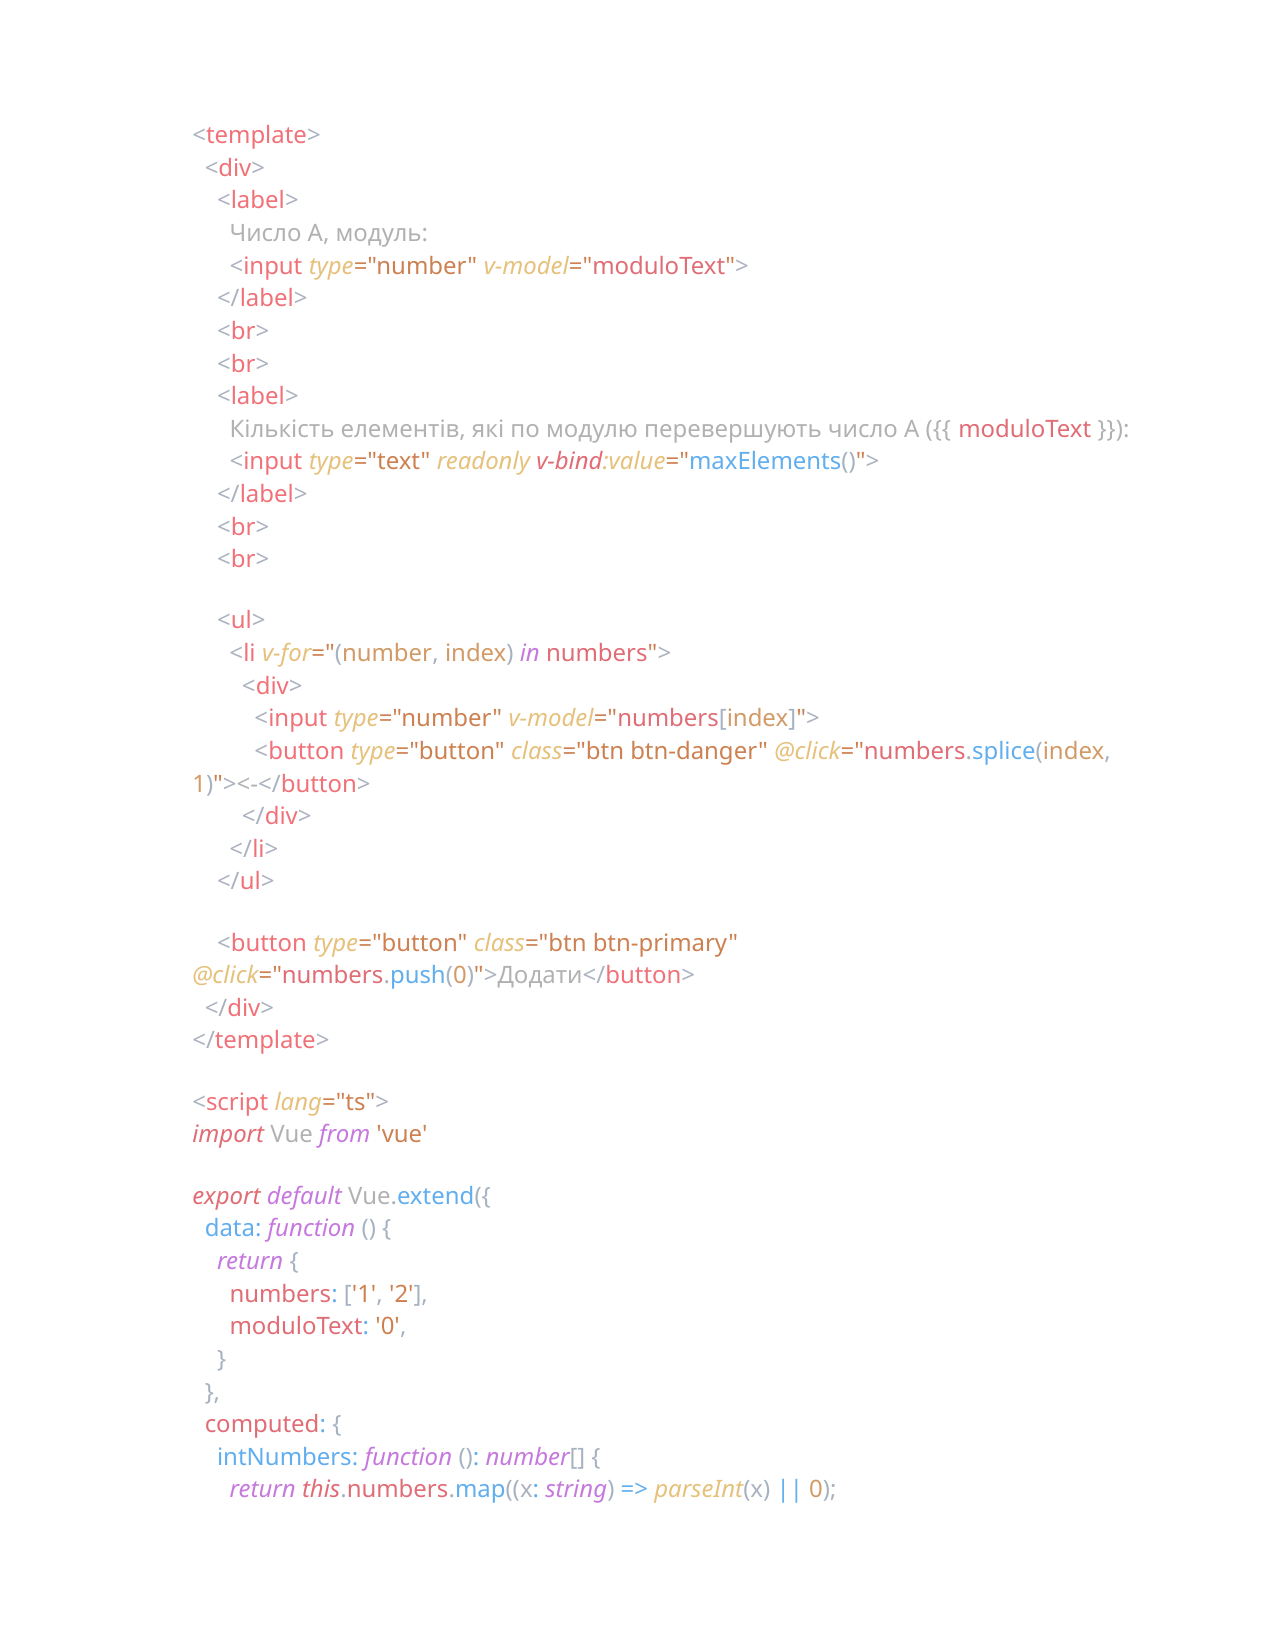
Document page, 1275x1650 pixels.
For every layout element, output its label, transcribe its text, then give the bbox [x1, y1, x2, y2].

text <template> <div> <label> Число А, модуль: <input type="number" v-model="moduloText"> </label> <br> <br> <label> Кількість елементів, які по модулю перевершують число А ({{ moduloText }}): <input type="text" readonly v-bind:value="maxElements()"> </label> <br> <br> <ul> <li v-for="(number, index) in numbers"> <div> <input type="number" v-model="numbers[index]"> <button type="button" class="btn btn-danger" @click="numbers.splice(index, 1)"><-</button> </div> </li> </ul> <button type="button" class="btn btn-primary" @click="numbers.push(0)">Додати</button> </div> </template> <script lang="ts"> import Vue from 'vue' export default Vue.extend({ data: function () { return { numbers: ['1', '2'], moduloText: '0', } }, computed: { intNumbers: function (): number[] { return this.numbers.map((x: string) => parseInt(x) || 0); [192, 118, 1157, 1505]
